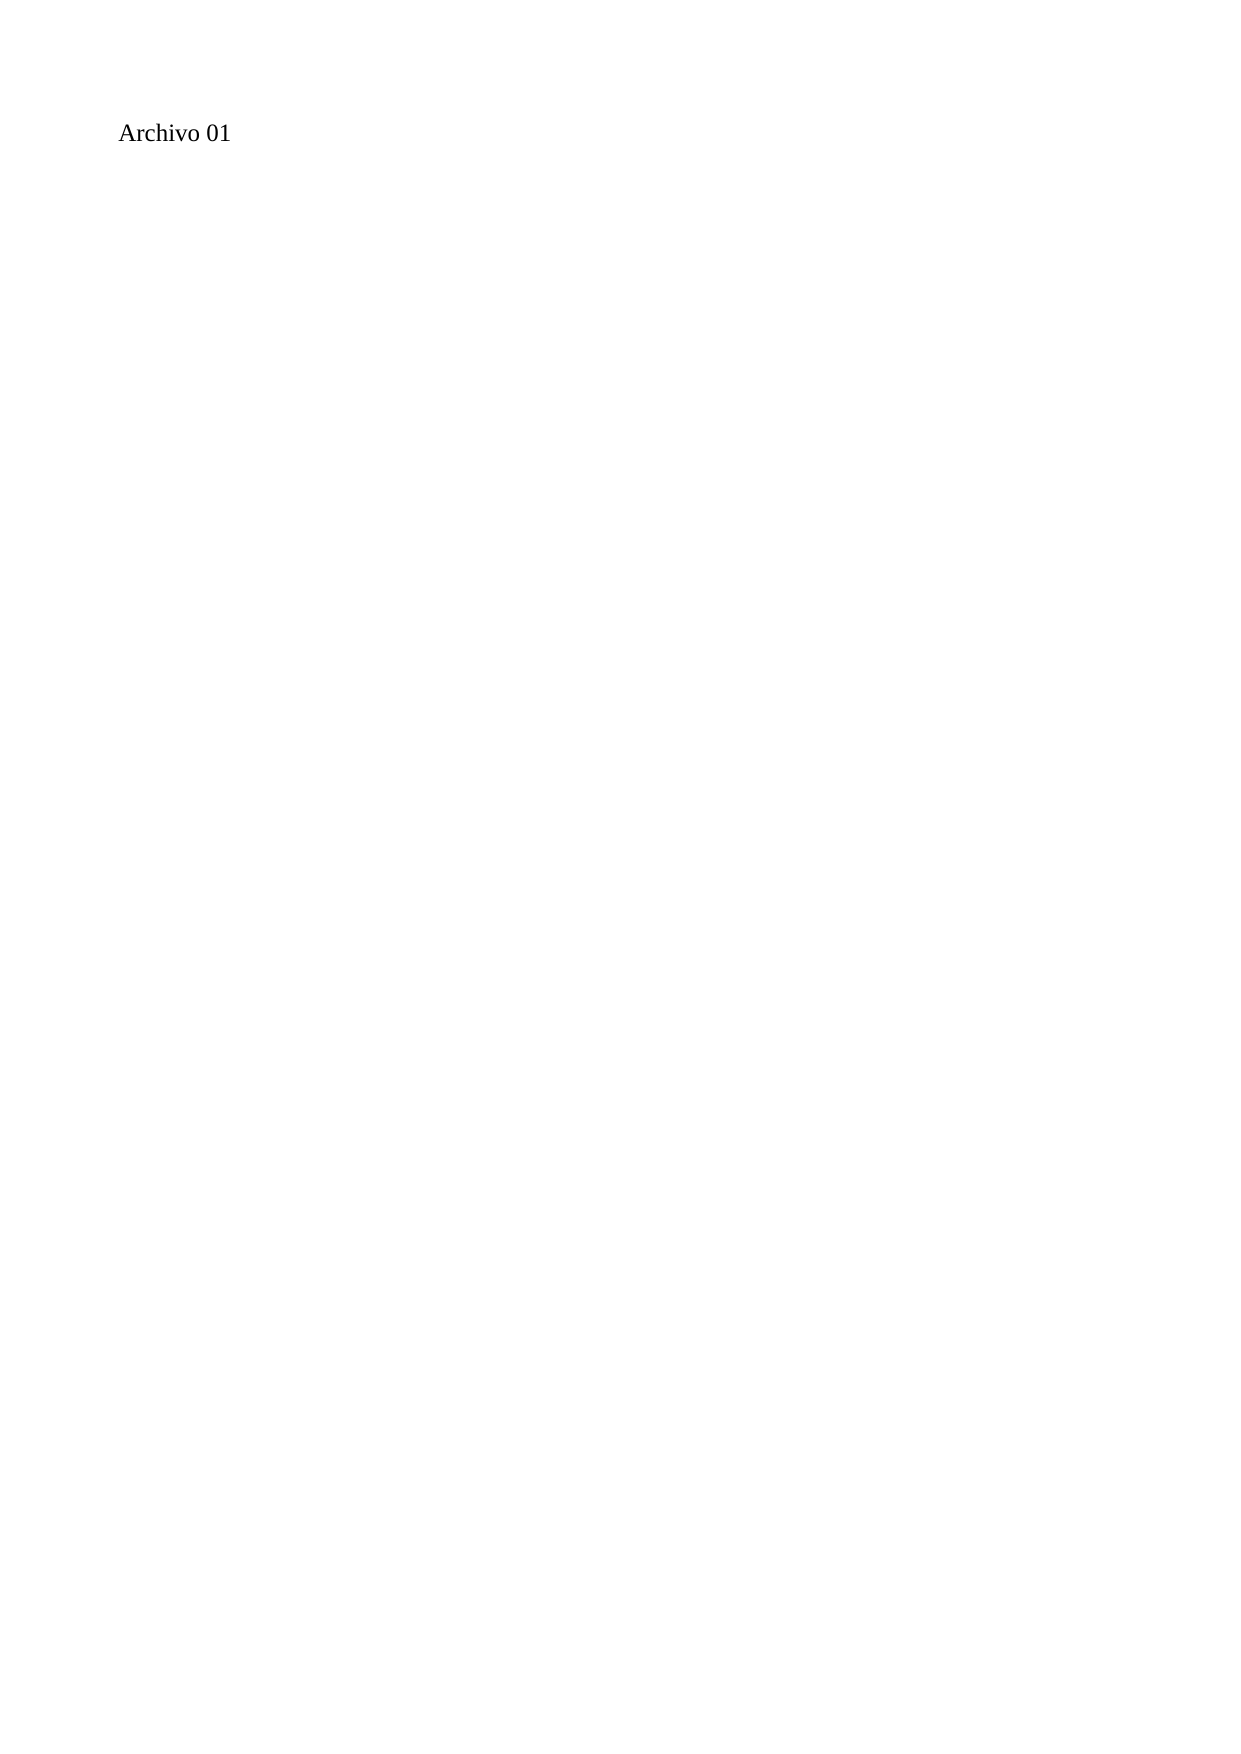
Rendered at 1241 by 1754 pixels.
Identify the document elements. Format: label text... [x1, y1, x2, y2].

text Archivo 01 [118, 118, 1122, 147]
